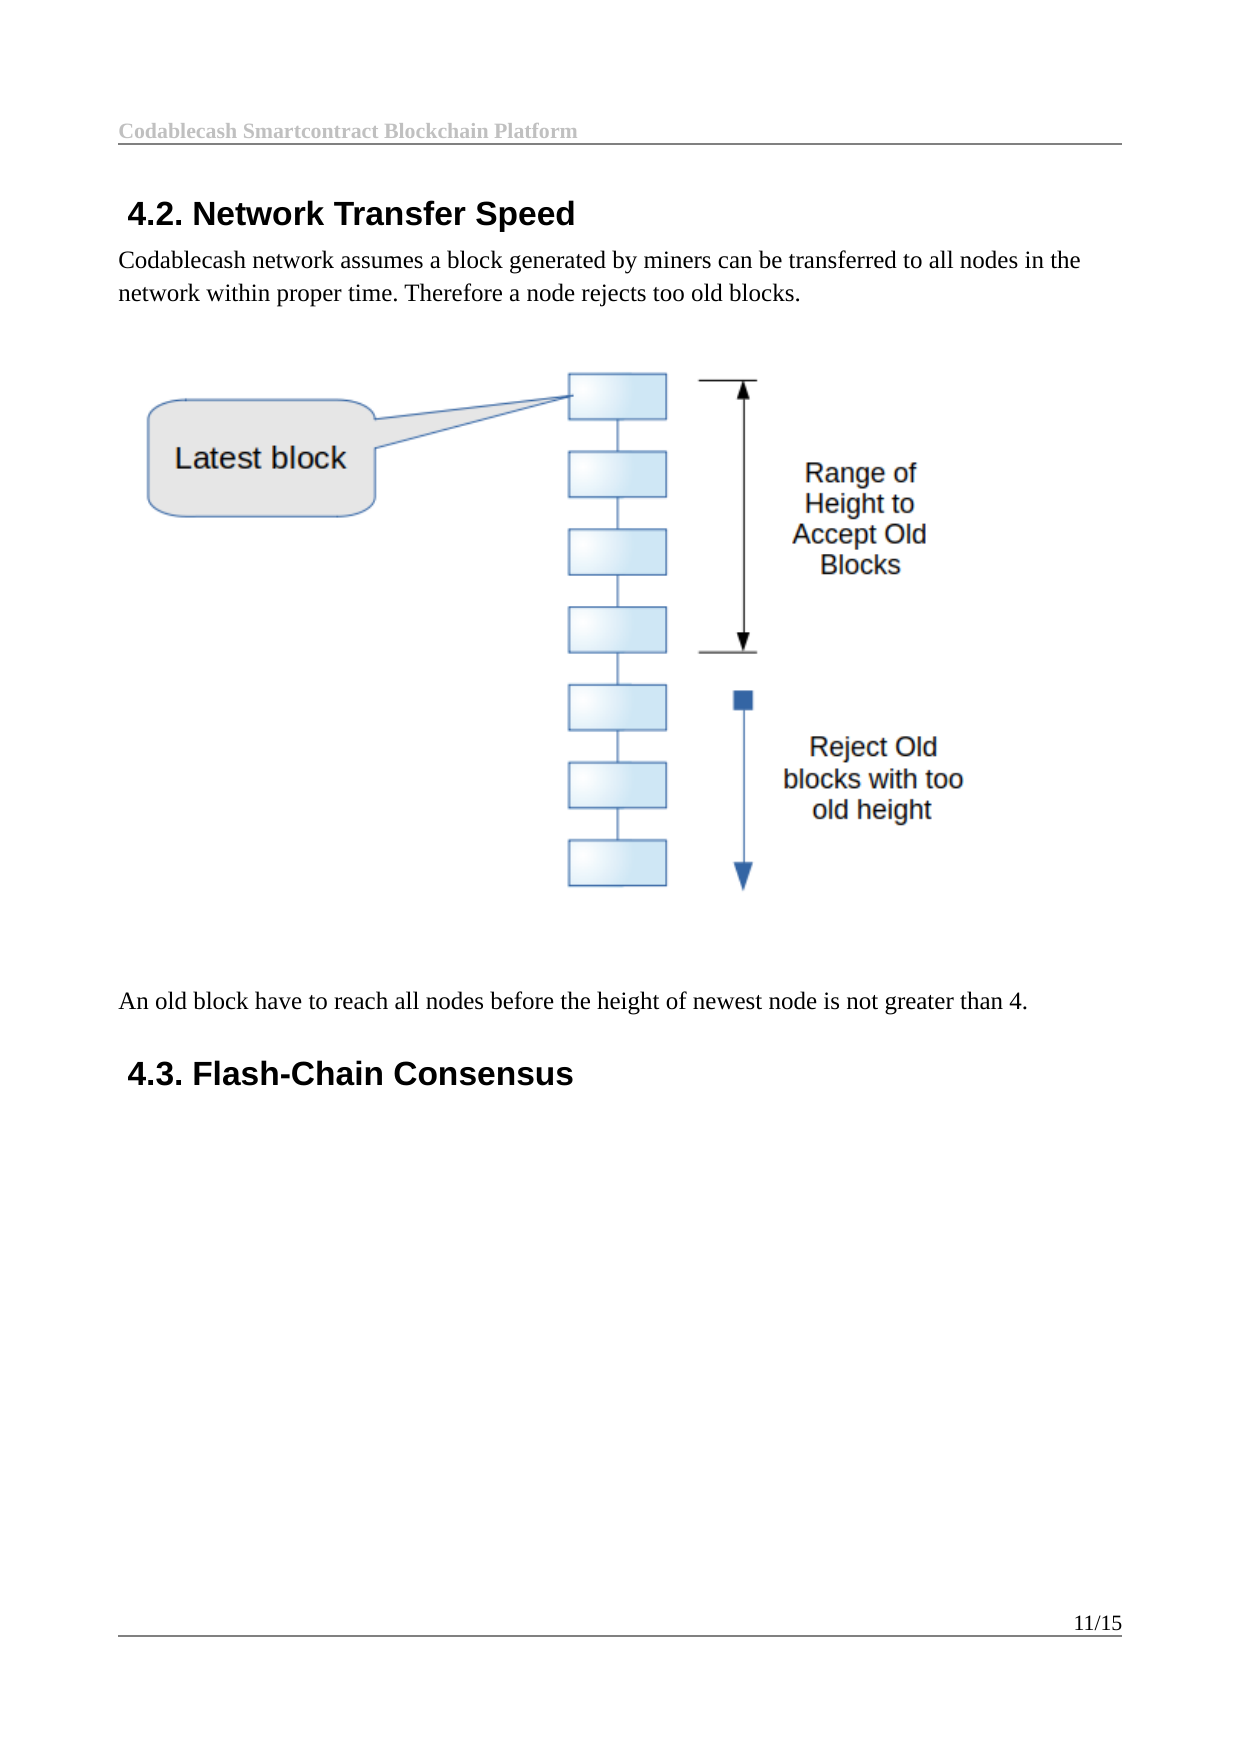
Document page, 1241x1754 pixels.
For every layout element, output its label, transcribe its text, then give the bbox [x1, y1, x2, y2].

text An old block have to reach all nodes before the height of newest node is not greater than 4. [118, 986, 1122, 1014]
subtitle Flash-Chain Consensus [118, 1054, 1122, 1093]
text Codablecash network assumes a block generated by miners can be transferred to all nodes in the network within proper time. Therefore a node rejects too old blocks. [118, 245, 1122, 307]
subtitle Network Transfer Speed [118, 194, 1122, 233]
picture [118, 325, 1123, 934]
